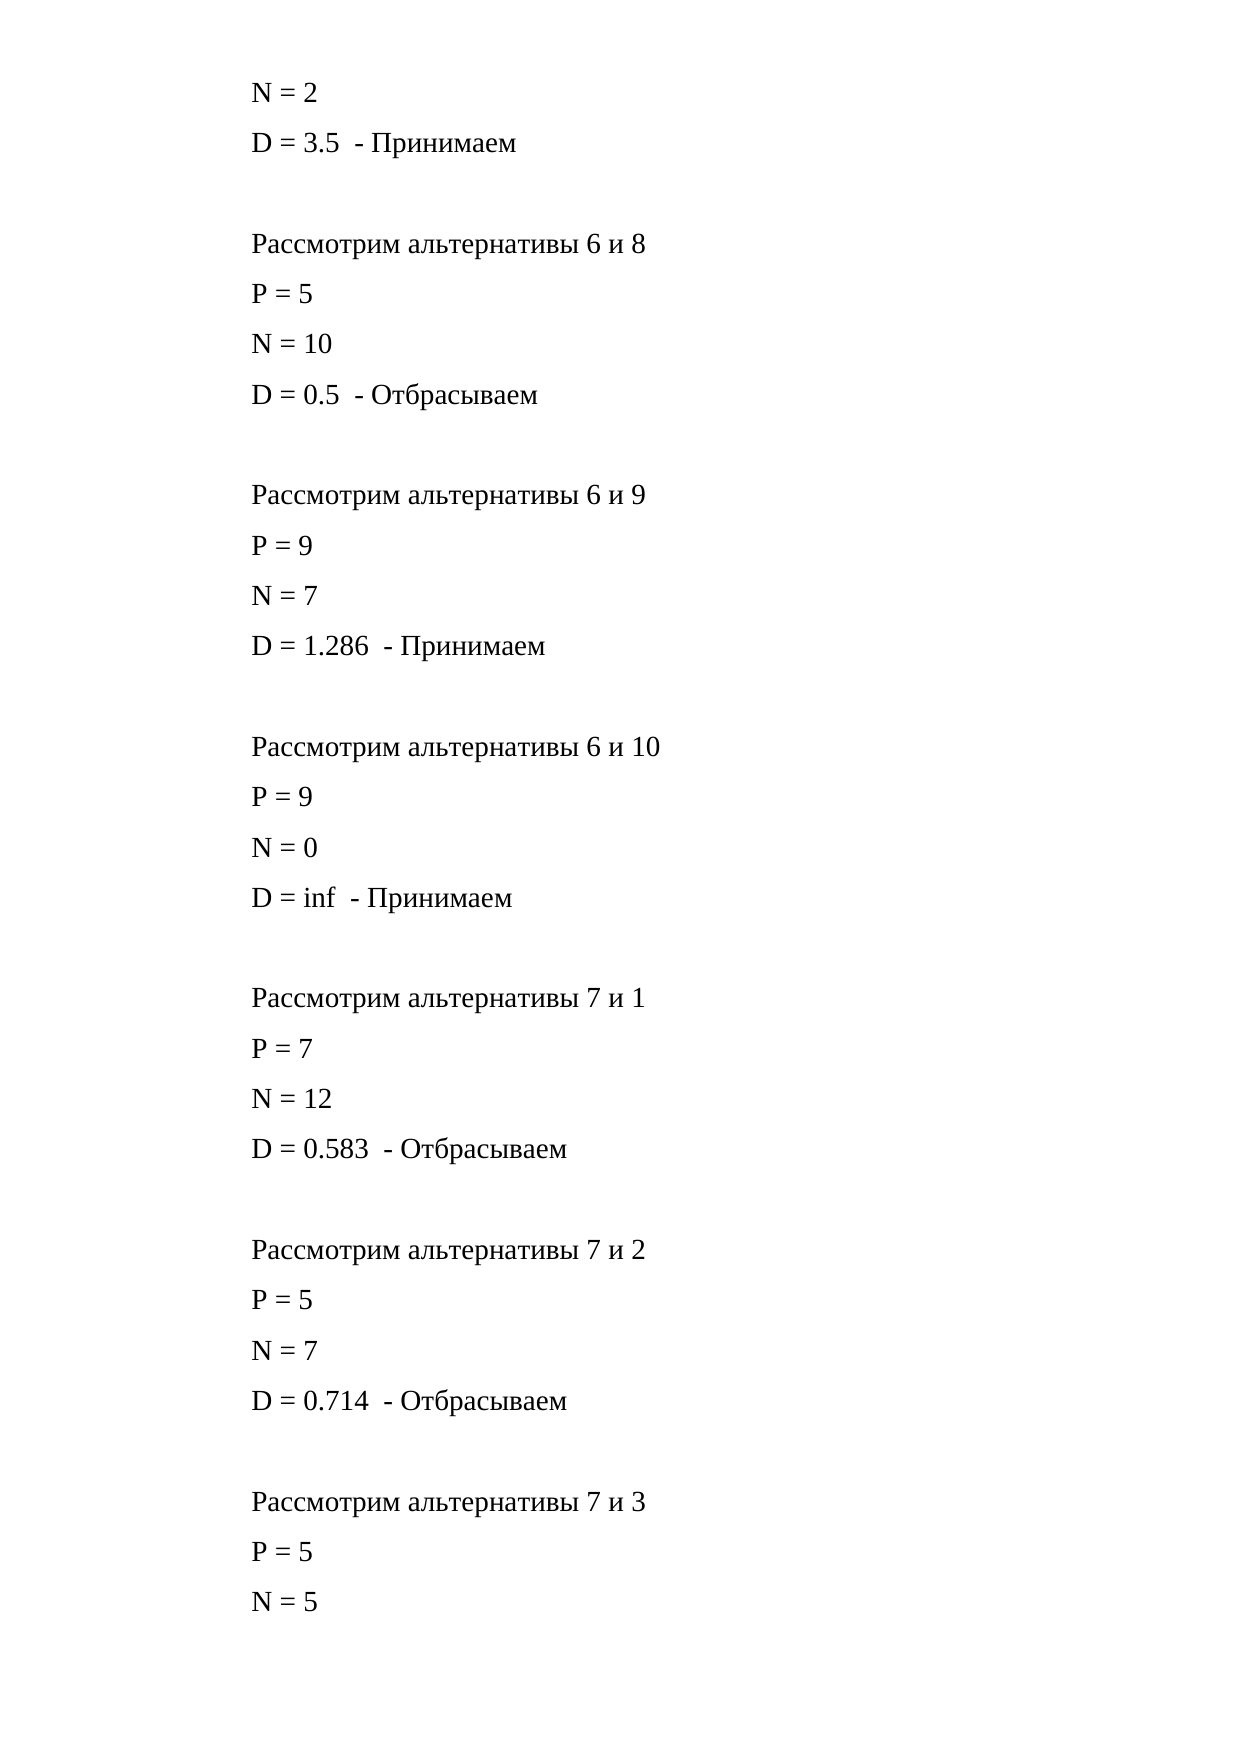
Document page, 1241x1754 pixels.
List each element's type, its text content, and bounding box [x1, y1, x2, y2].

text D = 0.714 - Отбрасываем [177, 1383, 1181, 1417]
text N = 7 [177, 578, 1181, 612]
text P = 9 [177, 528, 1181, 561]
text N = 5 [177, 1584, 1181, 1618]
text P = 5 [177, 1534, 1181, 1568]
text D = 0.5 - Отбрасываем [177, 377, 1181, 410]
text Рассмотрим альтернативы 7 и 3 [177, 1484, 1181, 1517]
text Рассмотрим альтернативы 7 и 1 [177, 981, 1181, 1014]
text D = 0.583 - Отбрасываем [177, 1132, 1181, 1165]
text Рассмотрим альтернативы 6 и 8 [177, 226, 1181, 259]
text P = 7 [177, 1031, 1181, 1064]
text P = 5 [177, 1282, 1181, 1316]
text N = 2 [177, 75, 1181, 108]
text N = 0 [177, 830, 1181, 863]
text D = 3.5 - Принимаем [177, 125, 1181, 159]
text D = 1.286 - Принимаем [177, 628, 1181, 662]
text D = inf - Принимаем [177, 880, 1181, 913]
text N = 12 [177, 1081, 1181, 1115]
text Рассмотрим альтернативы 6 и 9 [177, 477, 1181, 511]
text Рассмотрим альтернативы 7 и 2 [177, 1232, 1181, 1266]
text P = 5 [177, 276, 1181, 310]
text Рассмотрим альтернативы 6 и 10 [177, 729, 1181, 763]
text P = 9 [177, 779, 1181, 813]
text N = 7 [177, 1333, 1181, 1366]
text N = 10 [177, 327, 1181, 360]
